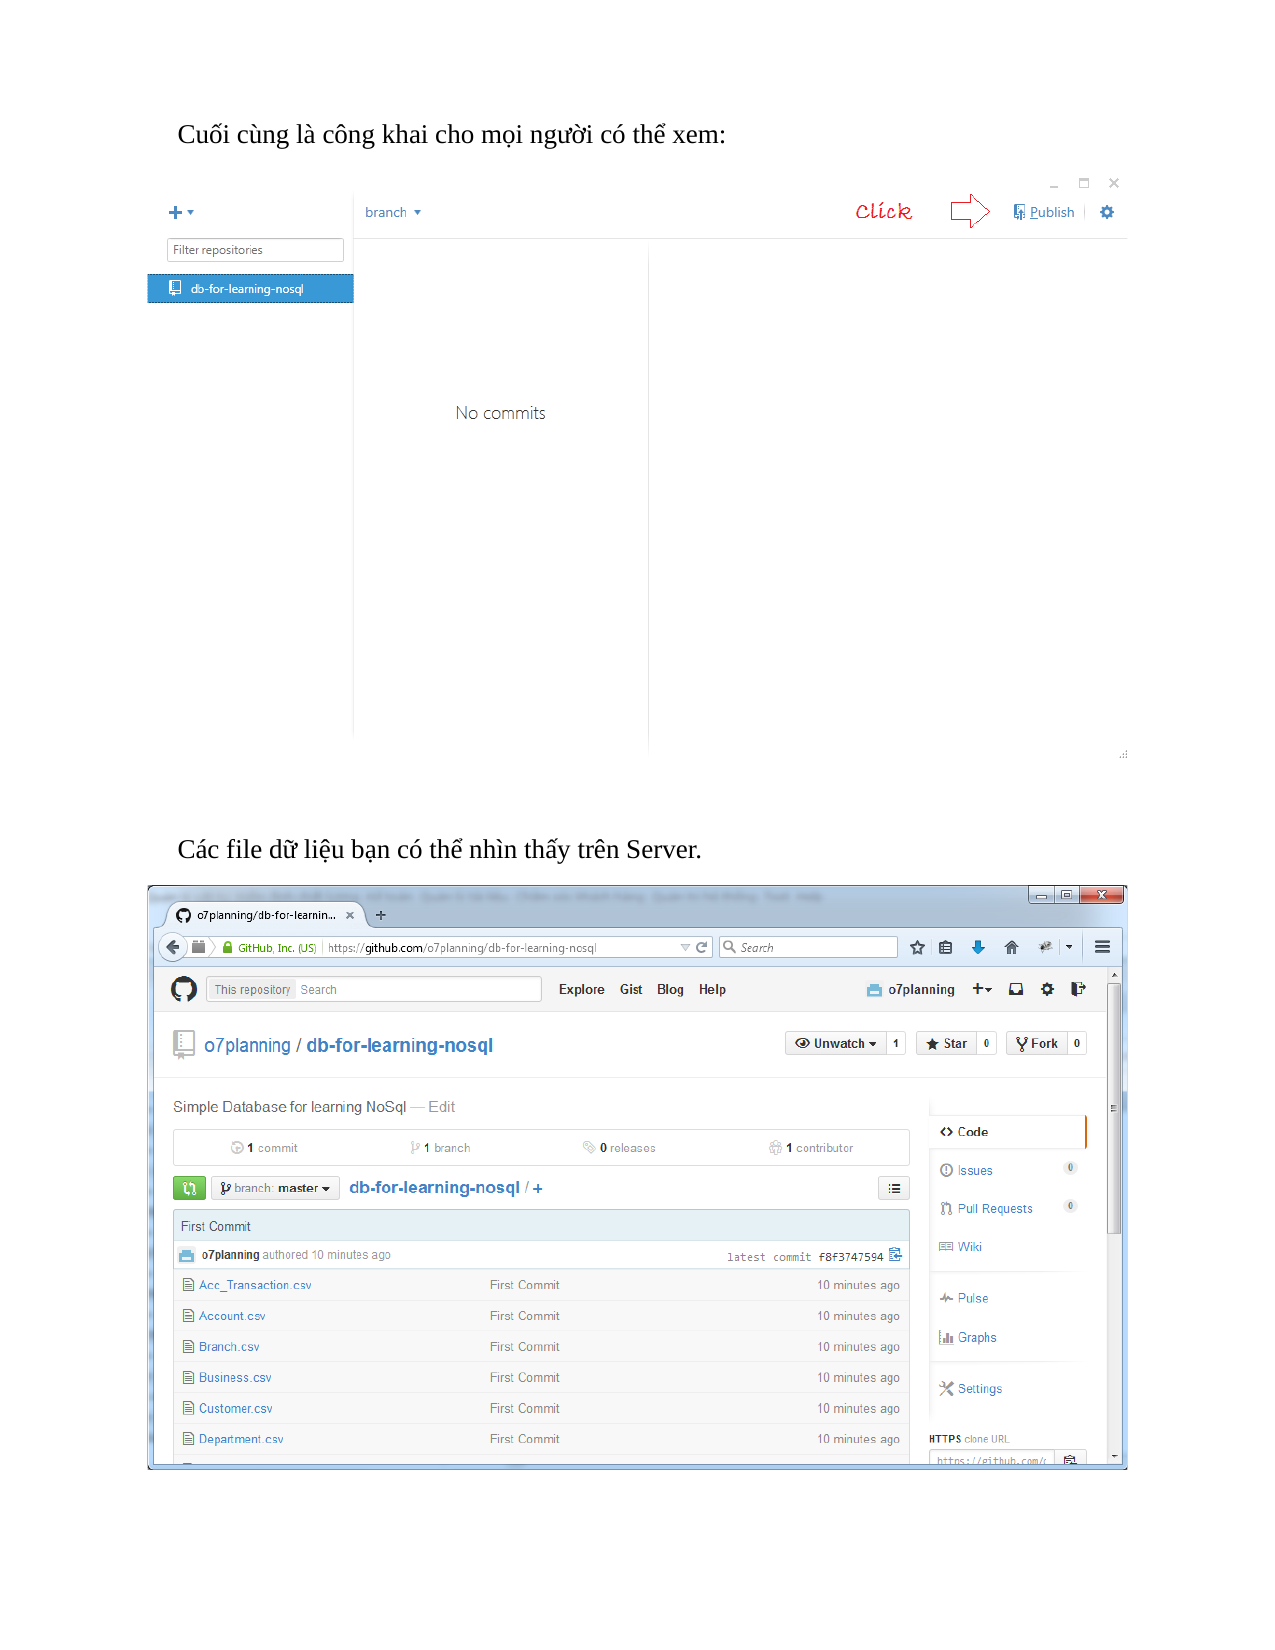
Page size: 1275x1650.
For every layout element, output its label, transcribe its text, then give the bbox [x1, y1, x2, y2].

list Các file dữ liệu bạn có thể nhìn thấy trên Server. [177, 833, 1157, 864]
list Cuối cùng là công khai cho mọi người có thể xem: [177, 118, 1157, 149]
picture [147, 885, 1128, 1470]
picture [147, 170, 1128, 759]
